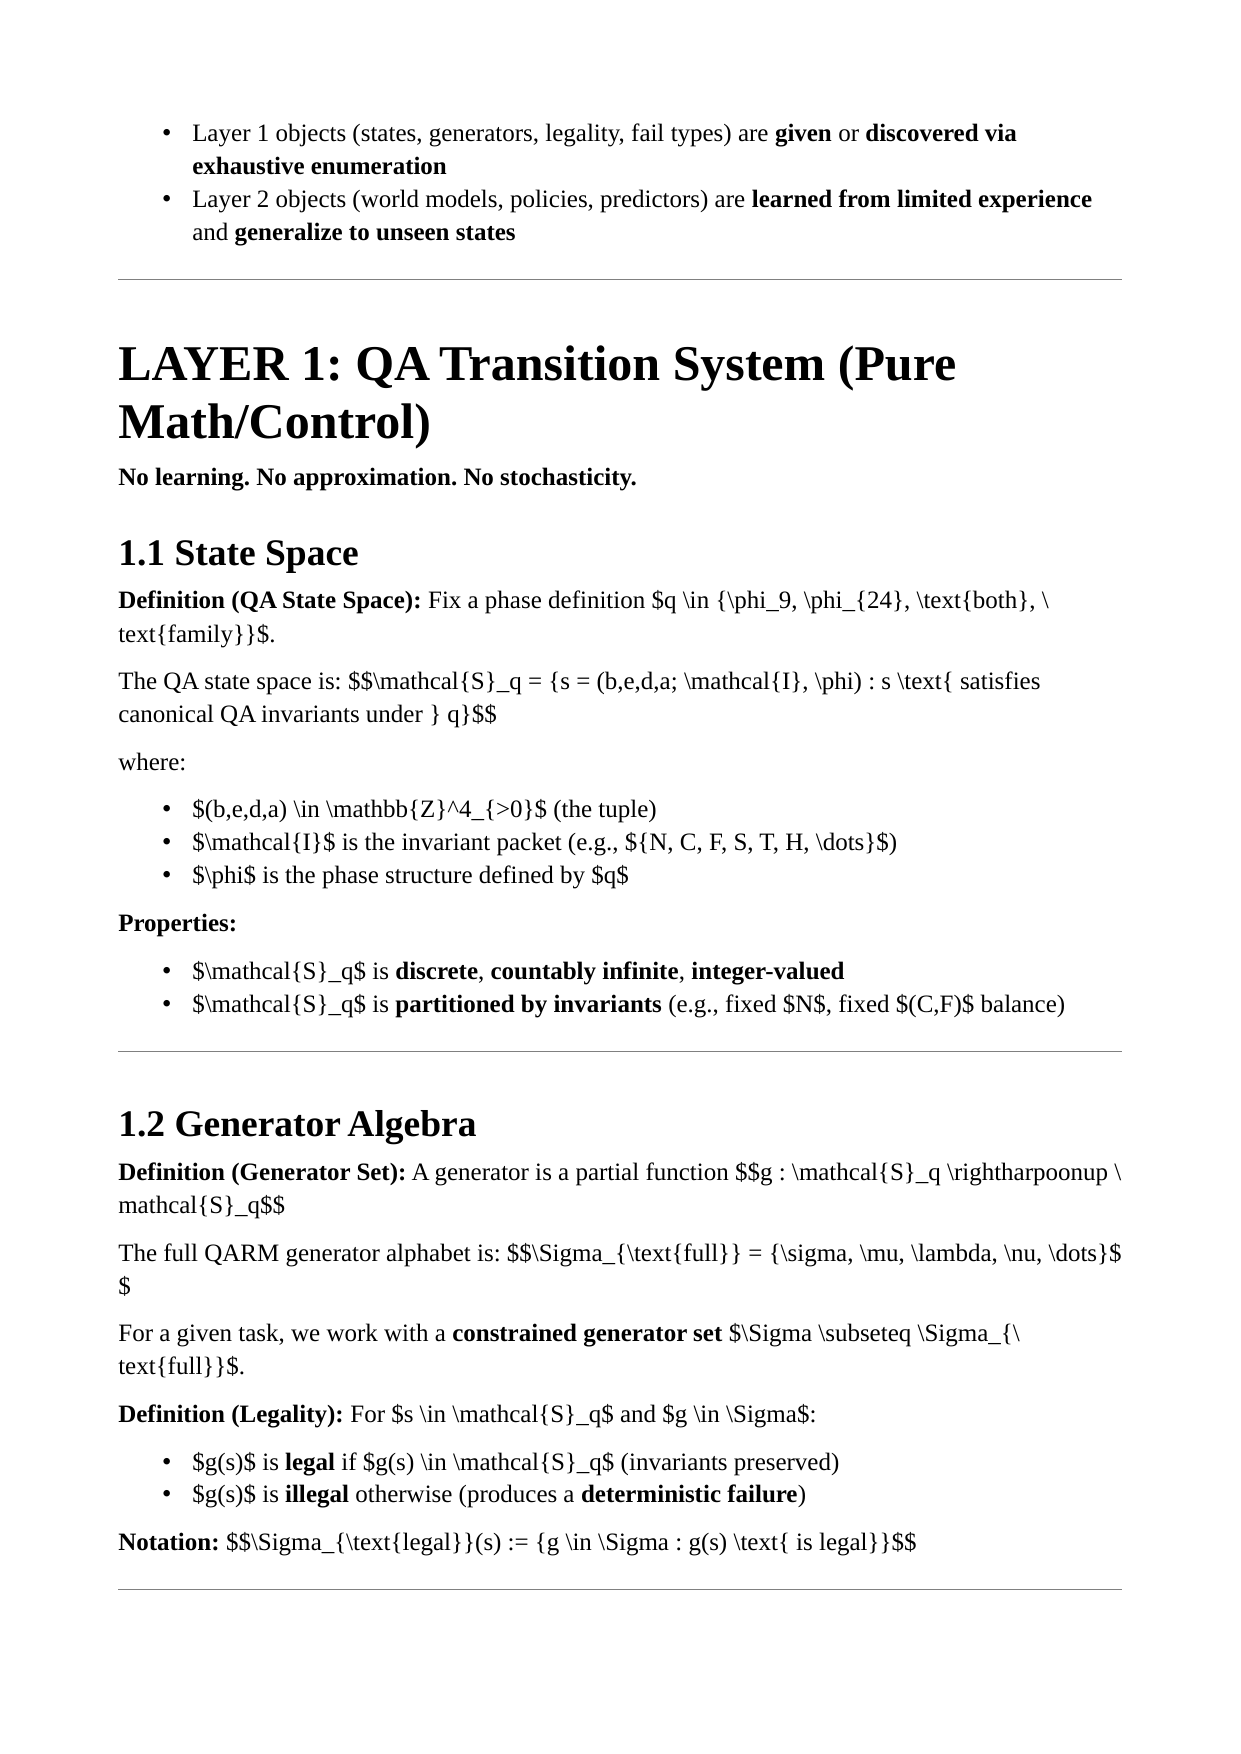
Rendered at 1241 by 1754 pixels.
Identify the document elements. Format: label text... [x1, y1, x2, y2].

subtitle 1.1 State Space [118, 530, 1122, 573]
text Properties: [118, 908, 1122, 937]
text Notation: $$\Sigma_{\text{legal}}(s) := {g \in \Sigma : g(s) \text{ is legal}}$$ [118, 1527, 1122, 1556]
text The QA state space is: $$\mathcal{S}_q = {s = (b,e,d,a; \mathcal{I}, \phi) : s \text{ satisfies canonical QA invariants under } q}$$ [118, 666, 1122, 728]
text where: [118, 747, 1122, 776]
list $g(s)$ is illegal otherwise (produces a deterministic failure) [162, 1479, 1122, 1508]
list Layer 1 objects (states, generators, legality, fail types) are given or discovered via exhaustive enumeration [162, 118, 1122, 180]
subtitle 1.2 Generator Algebra [118, 1101, 1122, 1144]
subtitle LAYER 1: QA Transition System (Pure Math/Control) [118, 334, 1122, 449]
text Definition (Generator Set): A generator is a partial function $$g : \mathcal{S}_q \rightharpoonup \mathcal{S}_q$$ [118, 1157, 1122, 1219]
list $(b,e,d,a) \in \mathbb{Z}^4_{>0}$ (the tuple) [162, 794, 1122, 823]
list $\mathcal{S}_q$ is partitioned by invariants (e.g., fixed $N$, fixed $(C,F)$ balance) [162, 989, 1122, 1017]
list Layer 2 objects (world models, policies, predictors) are learned from limited experience and generalize to unseen states [162, 184, 1122, 246]
text No learning. No approximation. No stochasticity. [118, 462, 1122, 490]
text The full QARM generator alphabet is: $$\Sigma_{\text{full}} = {\sigma, \mu, \lambda, \nu, \dots}$$ [118, 1238, 1122, 1299]
text Definition (QA State Space): Fix a phase definition $q \in {\phi_9, \phi_{24}, \text{both}, \text{family}}$. [118, 586, 1122, 647]
list $\mathcal{I}$ is the invariant packet (e.g., ${N, C, F, S, T, H, \dots}$) [162, 827, 1122, 856]
text For a given task, we work with a constrained generator set $\Sigma \subseteq \Sigma_{\text{full}}$. [118, 1318, 1122, 1380]
text Definition (Legality): For $s \in \mathcal{S}_q$ and $g \in \Sigma$: [118, 1399, 1122, 1428]
list $\phi$ is the phase structure defined by $q$ [162, 861, 1122, 889]
list $g(s)$ is legal if $g(s) \in \mathcal{S}_q$ (invariants preserved) [162, 1447, 1122, 1475]
list $\mathcal{S}_q$ is discrete, countably infinite, integer-valued [162, 956, 1122, 984]
